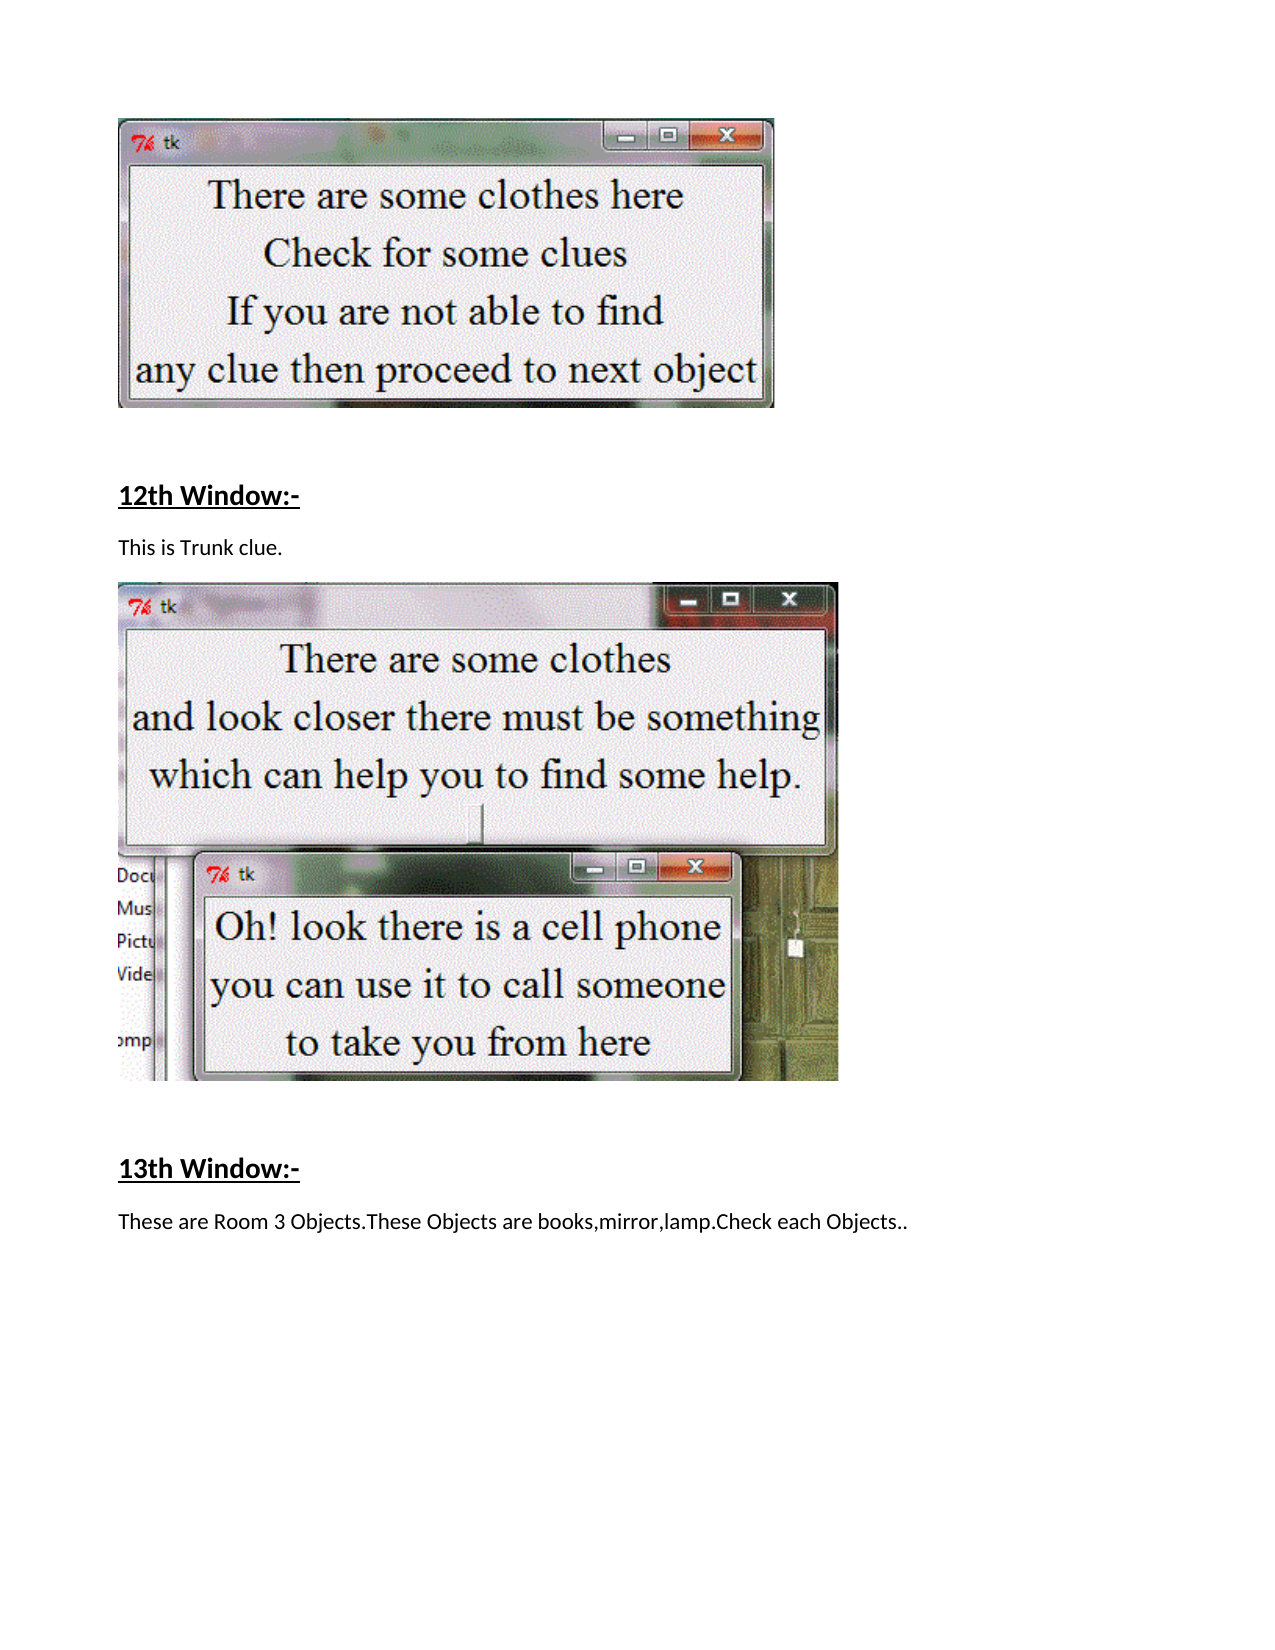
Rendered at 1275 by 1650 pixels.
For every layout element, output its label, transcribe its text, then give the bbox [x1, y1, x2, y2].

text 12th Window:- [118, 477, 1157, 512]
text 13th Window:- [118, 1150, 1157, 1186]
text This is Trunk clue. [118, 533, 1157, 561]
text These are Room 3 Objects.These Objects are books,mirror,lamp.Check each Objects.. [118, 1207, 1157, 1235]
